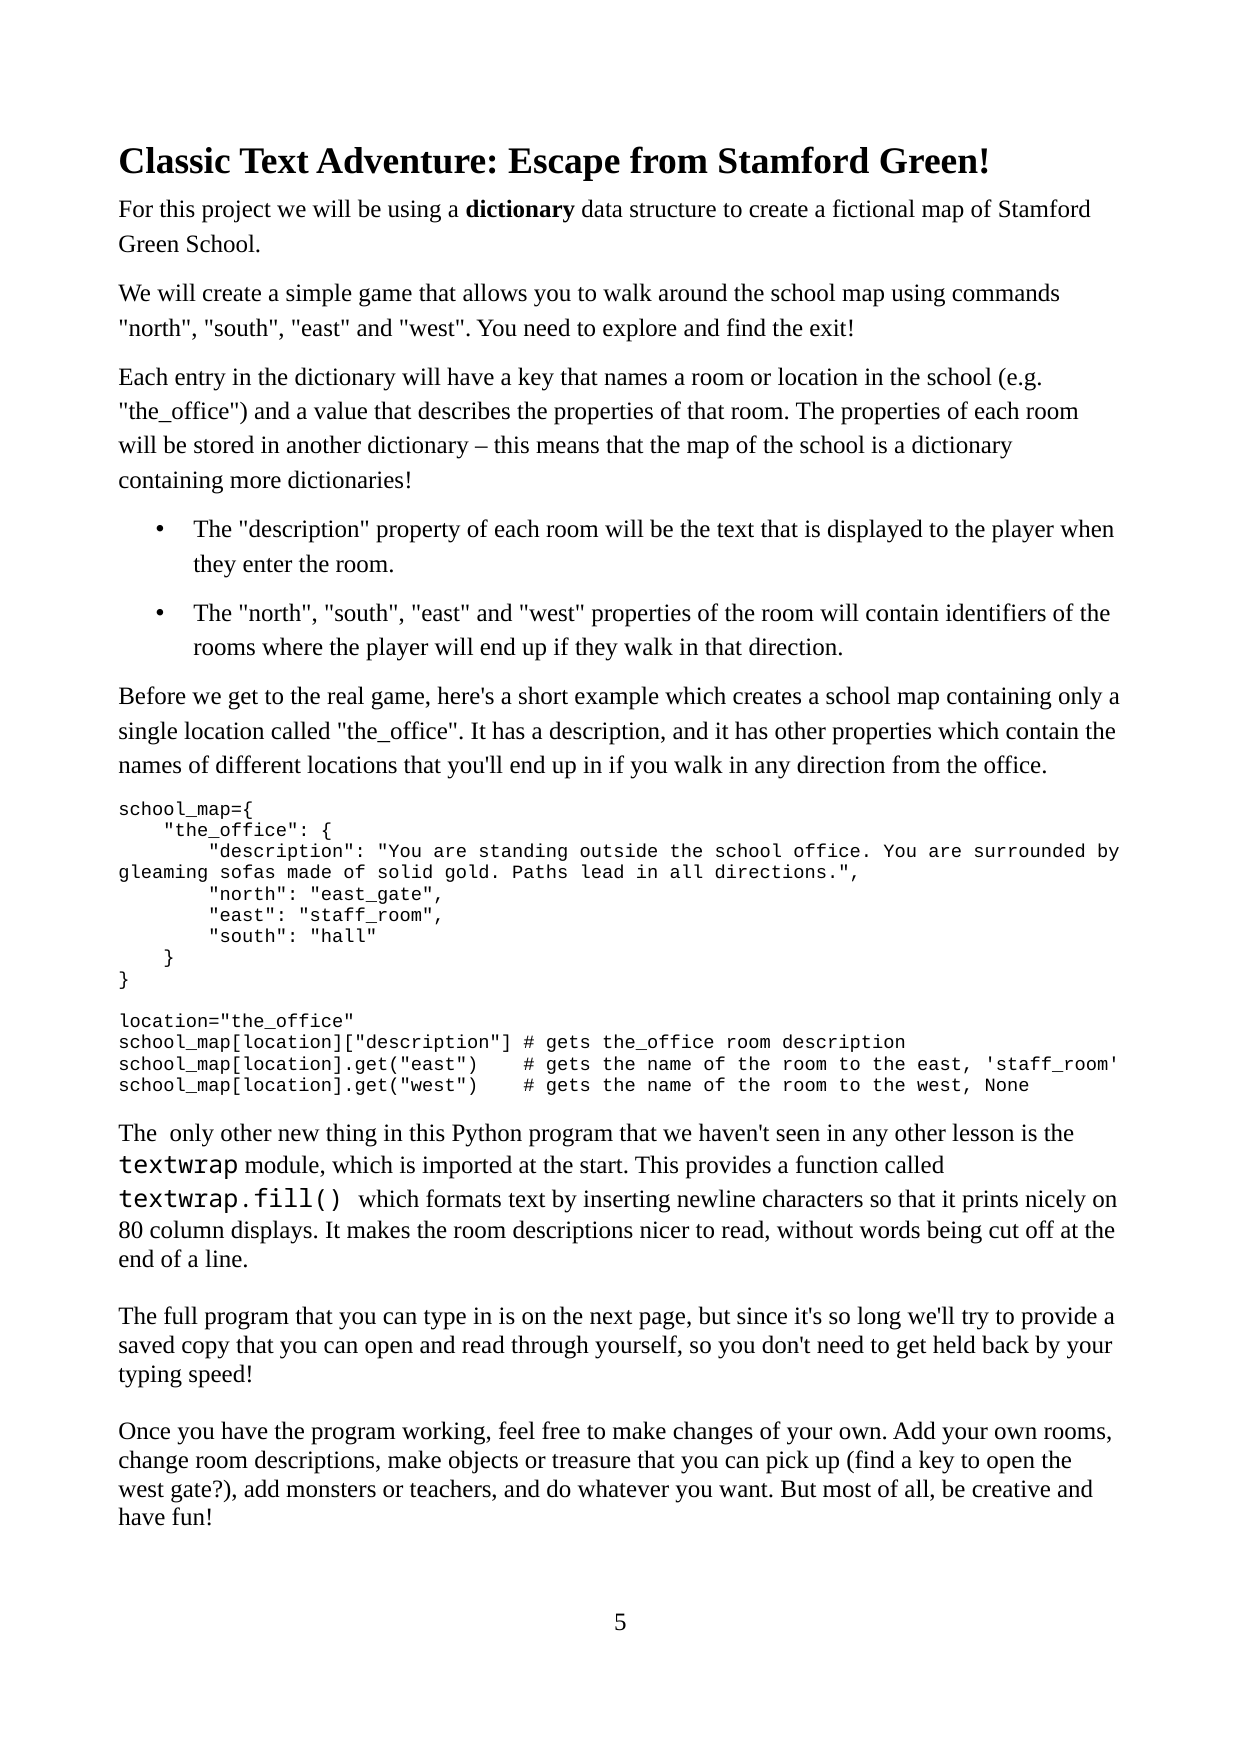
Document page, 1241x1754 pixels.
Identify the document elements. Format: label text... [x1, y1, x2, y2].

text "description": "You are standing outside the school office. You are surrounded by gleaming sofas made of solid gold. Paths lead in all directions.", [118, 842, 1122, 884]
text For this project we will be using a dictionary data structure to create a fictional map of Stamford Green School. [118, 194, 1122, 258]
text "south": "hall" [118, 927, 1122, 948]
text "north": "east_gate", [118, 884, 1122, 906]
text } [118, 948, 1122, 969]
list The "description" property of each room will be the text that is displayed to the player when they enter the room. [156, 514, 1122, 577]
text school_map[location].get("west") # gets the name of the room to the west, None [118, 1076, 1122, 1097]
text We will create a simple game that allows you to walk around the school map using commands "north", "south", "east" and "west". You need to explore and find the exit! [118, 278, 1122, 341]
subtitle Classic Text Adventure: Escape from Stamford Green! [118, 139, 1122, 182]
text school_map={ [118, 799, 1122, 821]
text "the_office": { [118, 821, 1122, 842]
text The only other new thing in this Python program that we haven't seen in any other lesson is the textwrap module, which is imported at the start. This provides a function called textwrap.fill() which formats text by inserting newline characters so that it prints nicely on 80 column displays. It makes the room descriptions nicer to read, without words being cut off at the end of a line. [118, 1118, 1122, 1272]
text The full program that you can type in is on the next page, but since it's so long we'll try to provide a saved copy that you can open and read through yourself, so you don't need to get held back by your typing speed! [118, 1301, 1122, 1387]
text Each entry in the dictionary will have a key that names a room or location in the school (e.g. "the_office") and a value that describes the properties of that room. The properties of each room will be stored in another dictionary – this means that the map of the school is a dictionary containing more dictionaries! [118, 362, 1122, 494]
text location="the_office" [118, 1012, 1122, 1033]
text Before we get to the real game, here's a short example which creates a school map containing only a single location called "the_office". It has a description, and it has other properties which contain the names of different locations that you'll end up in if you walk in any direction from the office. [118, 681, 1122, 779]
text school_map[location]["description"] # gets the_office room description [118, 1033, 1122, 1054]
list The "north", "south", "east" and "west" properties of the room will contain identifiers of the rooms where the player will end up if they walk in that direction. [156, 598, 1122, 661]
text school_map[location].get("east") # gets the name of the room to the east, 'staff_room' [118, 1054, 1122, 1076]
text "east": "staff_room", [118, 906, 1122, 927]
text Once you have the program working, feel free to make changes of your own. Add your own rooms, change room descriptions, make objects or treasure that you can pick up (find a key to open the west gate?), add monsters or teachers, and do whatever you want. But most of all, be creative and have fun! [118, 1416, 1122, 1531]
text } [118, 969, 1122, 991]
